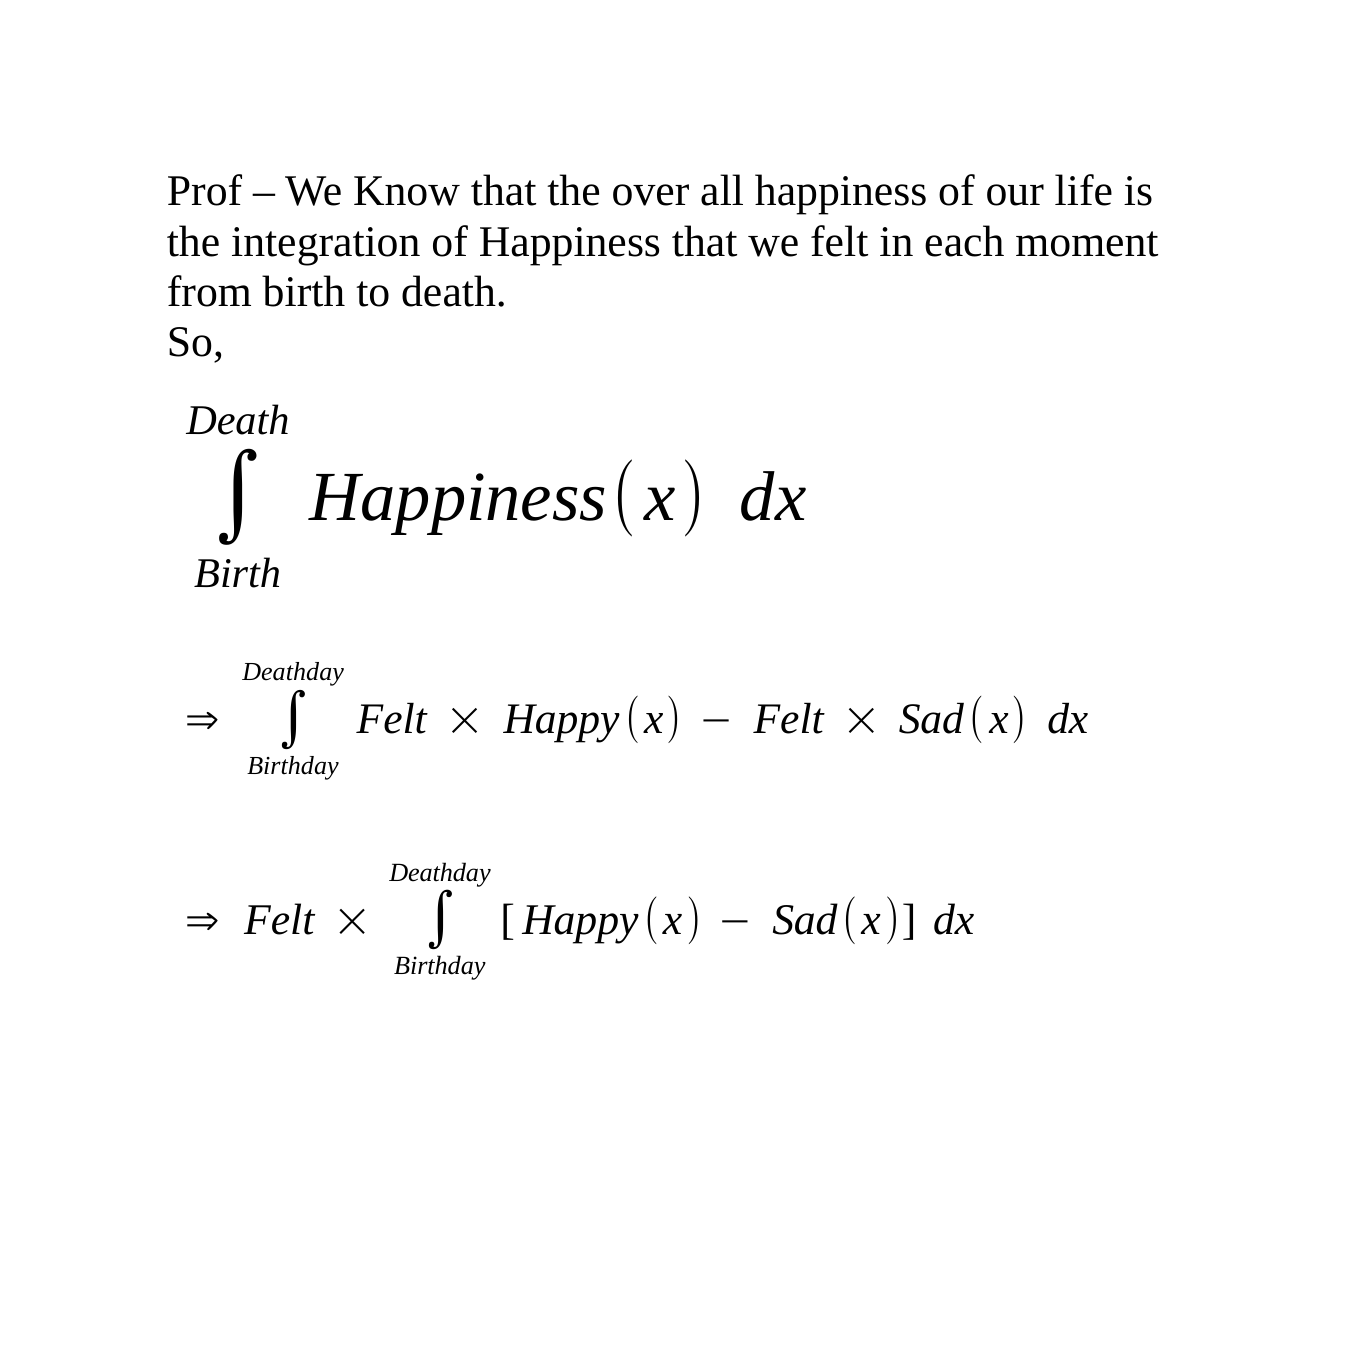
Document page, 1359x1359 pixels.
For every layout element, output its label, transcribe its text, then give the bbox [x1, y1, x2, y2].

text Prof – We Know that the over all happiness of our life is the integration of Happiness that we felt in each moment from birth to death. So, [167, 165, 1203, 366]
